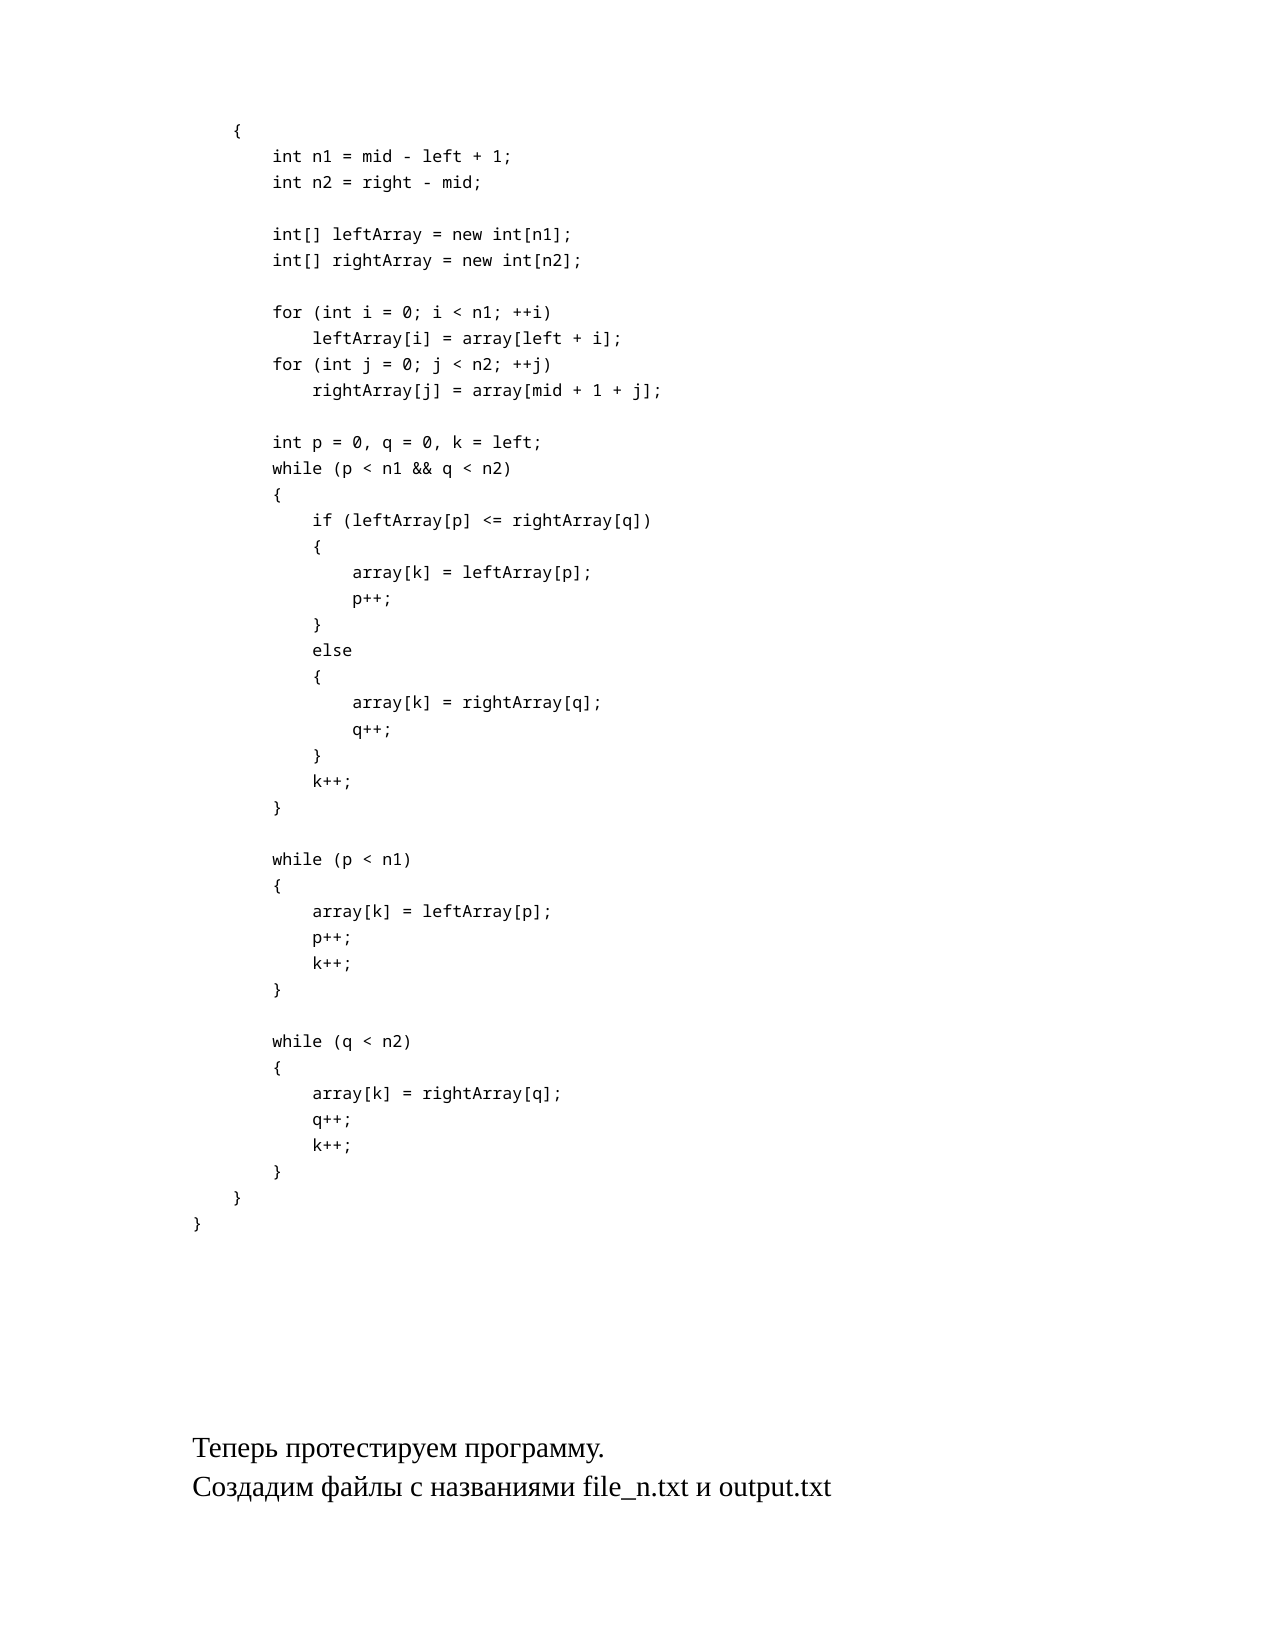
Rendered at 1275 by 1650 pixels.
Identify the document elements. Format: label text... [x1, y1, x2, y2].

text int p = 0, q = 0, k = left; [192, 431, 1157, 453]
text else [192, 639, 1157, 662]
text } [192, 1186, 1157, 1208]
text q++; [192, 717, 1157, 740]
text Создадим файлы с названиями file_n.txt и output.txt [192, 1469, 1157, 1503]
text } [192, 613, 1157, 636]
text array[k] = rightArray[q]; [192, 1082, 1157, 1104]
text { [192, 483, 1157, 505]
text p++; [192, 925, 1157, 948]
text } [192, 1160, 1157, 1182]
text { [192, 1056, 1157, 1078]
text while (p < n1) [192, 847, 1157, 870]
text { [192, 665, 1157, 688]
text k++; [192, 769, 1157, 792]
text Теперь протестируем программу. [192, 1431, 1157, 1464]
text } [192, 743, 1157, 766]
text array[k] = leftArray[p]; [192, 561, 1157, 583]
text while (p < n1 && q < n2) [192, 457, 1157, 479]
text int[] rightArray = new int[n2]; [192, 248, 1157, 271]
text q++; [192, 1108, 1157, 1130]
text int[] leftArray = new int[n1]; [192, 222, 1157, 245]
text { [192, 873, 1157, 896]
text for (int i = 0; i < n1; ++i) [192, 300, 1157, 323]
text } [192, 795, 1157, 818]
text array[k] = leftArray[p]; [192, 899, 1157, 922]
text { [192, 535, 1157, 557]
text array[k] = rightArray[q]; [192, 691, 1157, 714]
text for (int j = 0; j < n2; ++j) [192, 352, 1157, 375]
text int n1 = mid - left + 1; [192, 144, 1157, 167]
text } [192, 977, 1157, 1000]
text while (q < n2) [192, 1029, 1157, 1052]
text if (leftArray[p] <= rightArray[q]) [192, 509, 1157, 531]
text { [192, 118, 1157, 141]
text leftArray[i] = array[left + i]; [192, 326, 1157, 349]
text int n2 = right - mid; [192, 170, 1157, 193]
text } [192, 1212, 1157, 1234]
text p++; [192, 587, 1157, 609]
text rightArray[j] = array[mid + 1 + j]; [192, 378, 1157, 401]
text k++; [192, 1134, 1157, 1156]
text k++; [192, 951, 1157, 974]
